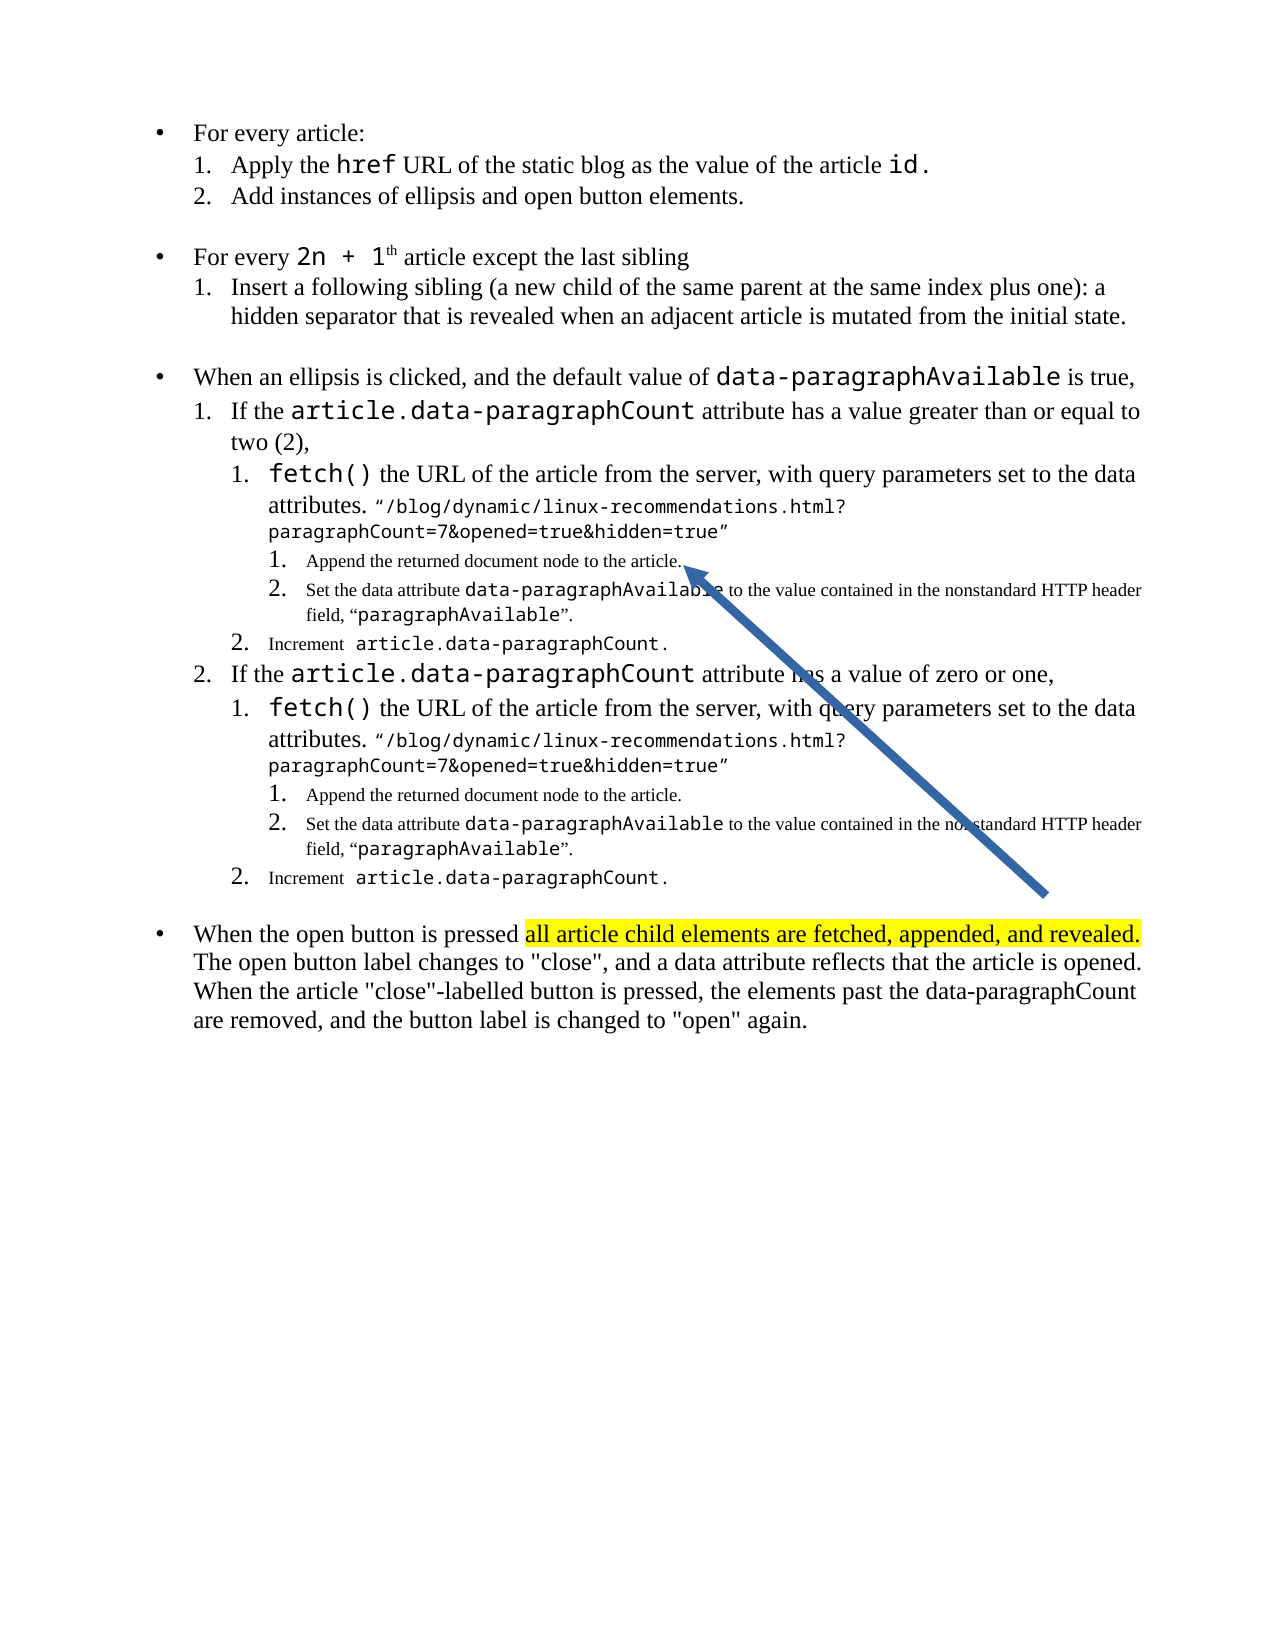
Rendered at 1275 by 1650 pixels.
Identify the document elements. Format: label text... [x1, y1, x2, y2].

list [1016, 861, 1157, 890]
list Increment article.data-paragraphCount. [231, 861, 1032, 890]
list When an ellipsis is clicked, and the default value of data-paragraphAvailable is true, [156, 359, 1157, 393]
list For every 2n + 1th article except the last sibling [156, 238, 1157, 272]
list For every article: [156, 118, 1157, 147]
list Increment article.data-paragraphCount. [231, 627, 775, 656]
list If the article.data-paragraphCount attribute has a value greater than or equal to two (2), [193, 393, 1157, 456]
list [759, 627, 1157, 656]
list Apply the href URL of the static blog as the value of the article id. [193, 147, 1157, 181]
list If the article.data-paragraphCount attribute has a value of zero or one, [791, 656, 1157, 690]
list Set the data attribute data-paragraphAvailable to the value contained in the nonstandard HTTP header field, “paragraphAvailable”. [268, 573, 743, 627]
list When the open button is pressed all article child elements are fetched, appended, and revealed. The open button label changes to "close", and a data attribute reflects that the article is opened. When the article "close"-labelled button is pressed, the elements past the data-paragraphCount are removed, and the button label is changed to "open" again. [156, 919, 1157, 1034]
list If the article.data-paragraphCount attribute has a value of zero or one, [193, 656, 812, 690]
list Set the data attribute data-paragraphAvailable to the value contained in the nonstandard HTTP header field, “paragraphAvailable”. [705, 573, 1157, 627]
list Append the returned document node to the article. [268, 778, 941, 807]
list Set the data attribute data-paragraphAvailable to the value contained in the nonstandard HTTP header field, “paragraphAvailable”. [957, 807, 1157, 861]
list fetch() the URL of the article from the server, with query parameters set to the data attributes. “/blog/dynamic/linux-recommendations.html?paragraphCount=7&opened=true&hidden=true” [231, 690, 909, 778]
list Insert a following sibling (a new child of the same parent at the same index plus one): a hidden separator that is revealed when an adjacent article is mutated from the initial state. [193, 272, 1157, 330]
list Add instances of ellipsis and open button elements. [193, 181, 1157, 210]
list Set the data attribute data-paragraphAvailable to the value contained in the nonstandard HTTP header field, “paragraphAvailable”. [268, 807, 1000, 861]
list fetch() the URL of the article from the server, with query parameters set to the data attributes. “/blog/dynamic/linux-recommendations.html?paragraphCount=7&opened=true&hidden=true” [231, 456, 1157, 544]
list Append the returned document node to the article. [268, 544, 1157, 573]
list fetch() the URL of the article from the server, with query parameters set to the data attributes. “/blog/dynamic/linux-recommendations.html?paragraphCount=7&opened=true&hidden=true” [829, 690, 1157, 778]
list [925, 778, 1157, 807]
